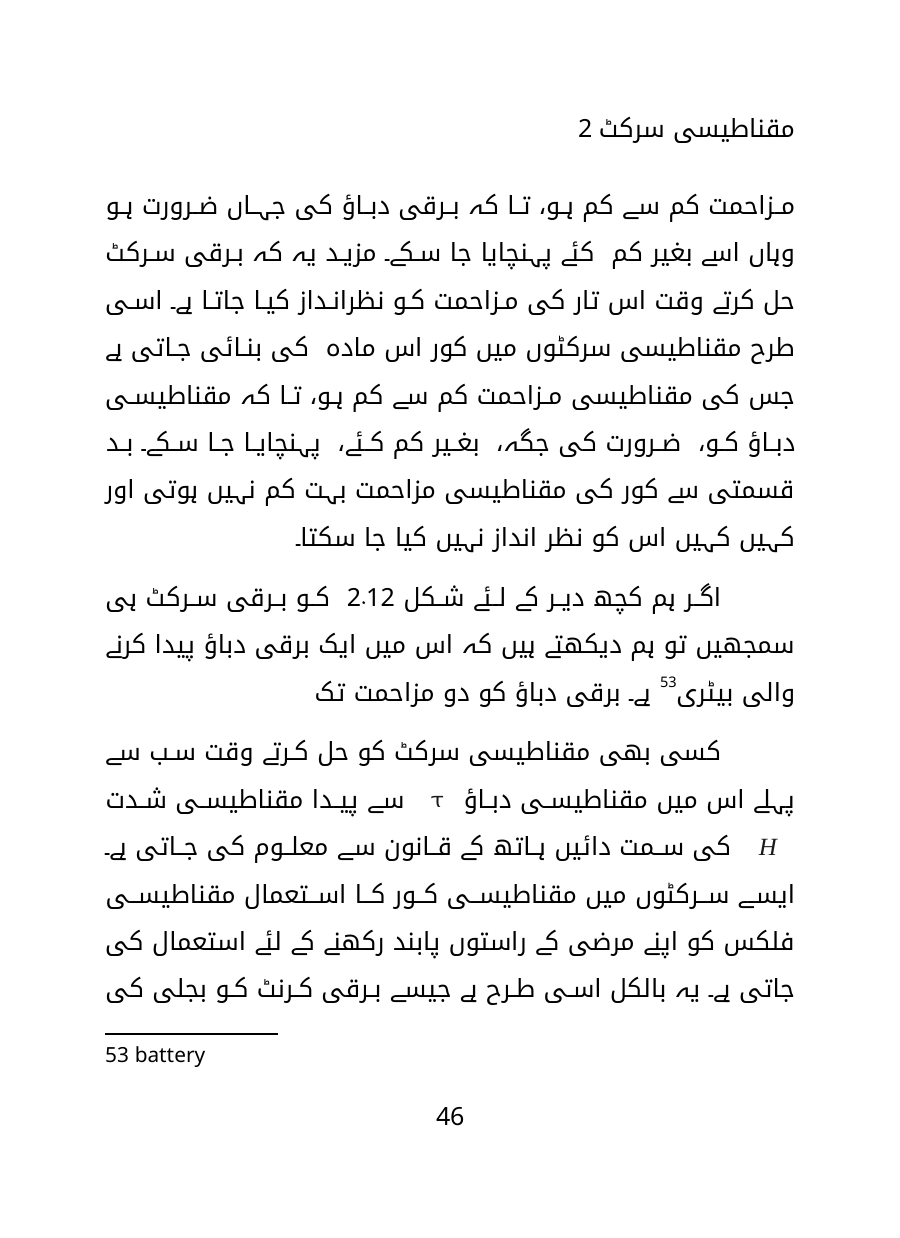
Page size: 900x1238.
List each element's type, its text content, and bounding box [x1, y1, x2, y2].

text اگر ہم کچھ دیر کے لئے شکل 2.12 کو برقی سرکٹ ہی سمجھیں تو ہم دیکھتے ہیں کہ اس میں ایک برقی دباؤ پیدا کرنے والی بیٹری ہے۔ برقی دباؤ کو دو مزاحمت تک [105, 574, 795, 716]
text شکل 2.13 مساوات 2.38 کو دیکھ کر بنایا گیا ہے۔ یہاں کور کی مقناطیسی مزاحمت کو نظرانداز کیا گیا ہے۔مقناطیسی سرکٹوں میں کور کو بالکل یوں ہی استعمال کیا جاتا ہے جیسے برقی سرکٹ میں بجلی کی تار کو استعمال کیا جاتا ہے۔ بجلی کی تار اس مادہ کی بنائی جاتی ہے جس کی مزاحمت کم سے کم ہو، تا کہ برقی دباؤ کی جہاں ضرورت ہو وہاں اسے بغیر کم کئے پہنچایا جا سکے۔ مزید یہ کہ برقی سرکٹ حل کرتے وقت اس تار کی مزاحمت کو نظرانداز کیا جاتا ہے۔ اسی طرح مقناطیسی سرکٹوں میں کور اس مادہ کی بنائی جاتی ہے جس کی مقناطیسی مزاحمت کم سے کم ہو، تا کہ مقناطیسی دباؤ کو، ضرورت کی جگہ، بغیر کم کئے، پہنچایا جا سکے۔ بد قسمتی سے کور کی مقناطیسی مزاحمت بہت کم نہیں ہوتی اور کہیں کہیں اس کو نظر انداز نہیں کیا جا سکتا۔ [105, 182, 795, 562]
text کسی بھی مقناطیسی سرکٹ کو حل کرتے وقت سب سے پہلے اس میں مقناطیسی دباؤ سے پیدا مقناطیسی شدت کی سمت دائیں ہاتھ کے قانون سے معلوم کی جاتی ہے۔ ایسے سرکٹوں میں مقناطیسی کور کا استعمال مقناطیسی فلکس کو اپنے مرضی کے راستوں پابند رکھنے کے لئے استعمال کی جاتی ہے۔ یہ بالکل اسی طرح ہے جیسے برقی کرنٹ کو بجلی کی تار کے ذریعہ جہاں ضرورت ہو لے جایا جاتا ہے۔ [105, 729, 795, 1013]
text battery [105, 1040, 795, 1068]
